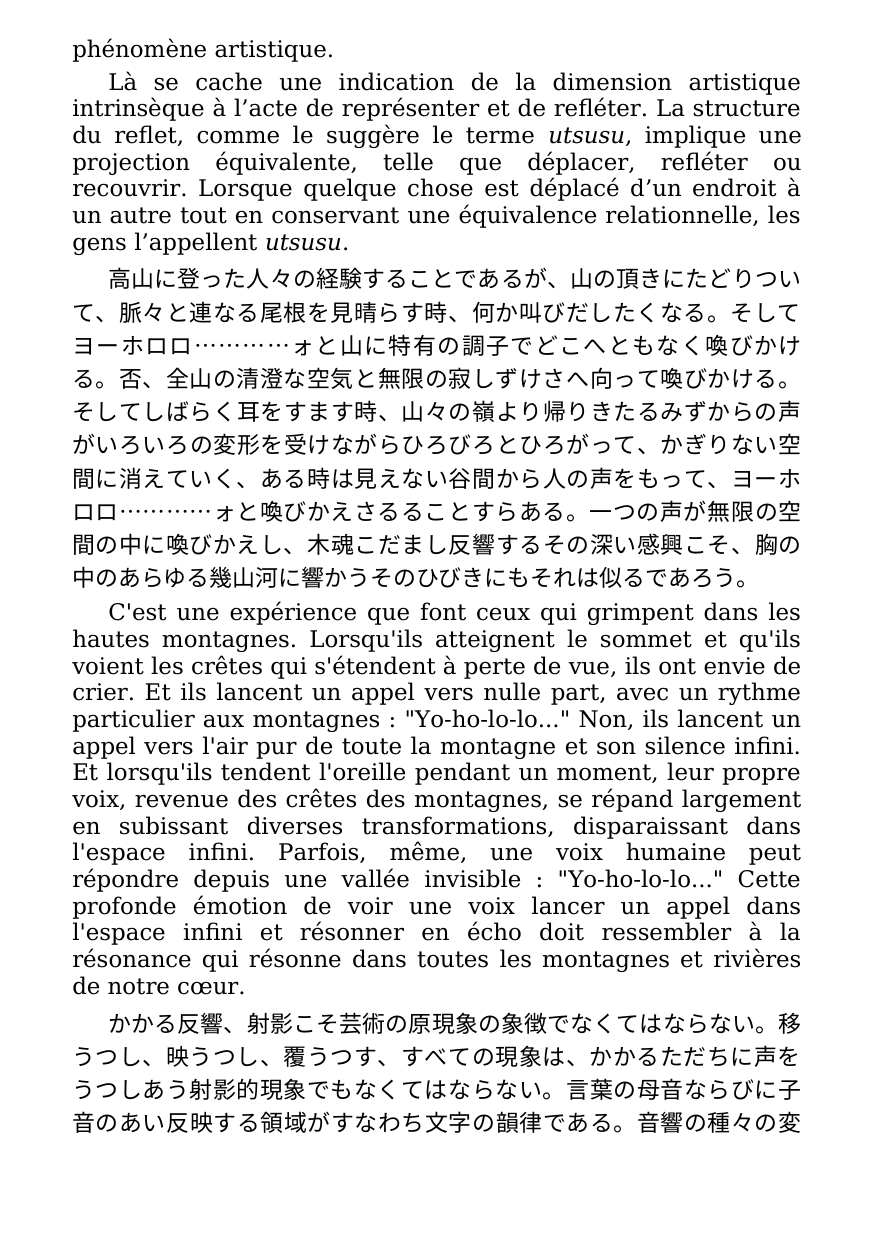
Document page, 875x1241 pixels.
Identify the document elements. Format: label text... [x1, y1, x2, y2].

text Là se cache une indication de la dimension artistique intrinsèque à l’acte de représenter et de refléter. La structure du reflet, comme le suggère le terme utsusu, implique une projection équivalente, telle que déplacer, refléter ou recouvrir. Lorsque quelque chose est déplacé d’un endroit à un autre tout en conservant une équivalence relationnelle, les gens l’appellent utsusu. [72, 69, 802, 255]
text かかる反響、射影こそ芸術の原現象の象徴でなくてはならない。移うつし、映うつし、覆うつす、すべての現象は、かかるただちに声をうつしあう射影的現象でもなくてはならない。言葉の母音ならびに子音のあい反映する領域がすなわち文字の韻律である。音響の種々の変 [72, 1005, 802, 1138]
text C'est une expérience que font ceux qui grimpent dans les hautes montagnes. Lorsqu'ils atteignent le sommet et qu'ils voient les crêtes qui s'étendent à perte de vue, ils ont envie de crier. Et ils lancent un appel vers nulle part, avec un rythme particulier aux montagnes : "Yo-ho-lo-lo..." Non, ils lancent un appel vers l'air pur de toute la montagne et son silence infini. Et lorsqu'ils tendent l'oreille pendant un moment, leur propre voix, revenue des crêtes des montagnes, se répand largement en subissant diverses transformations, disparaissant dans l'espace infini. Parfois, même, une voix humaine peut répondre depuis une vallée invisible : "Yo-ho-lo-lo..." Cette profonde émotion de voir une voix lancer un appel dans l'espace infini et résonner en écho doit ressembler à la résonance qui résonne dans toutes les montagnes et rivières de notre cœur. [72, 599, 802, 999]
text phénomène artistique. [72, 36, 802, 63]
text 高山に登った人々の経験することであるが、山の頂きにたどりついて、脈々と連なる尾根を見晴らす時、何か叫びだしたくなる。そしてヨーホロロ…………ォと山に特有の調子でどこへともなく喚びかける。否、全山の清澄な空気と無限の寂しずけさへ向って喚びかける。そしてしばらく耳をすます時、山々の嶺より帰りきたるみずからの声がいろいろの変形を受けながらひろびろとひろがって、かぎりない空間に消えていく、ある時は見えない谷間から人の声をもって、ヨーホロロ…………ォと喚びかえさるることすらある。一つの声が無限の空間の中に喚びかえし、木魂こだまし反響するその深い感興こそ、胸の中のあらゆる幾山河に響かうそのひびきにもそれは似るであろう。 [72, 261, 802, 593]
